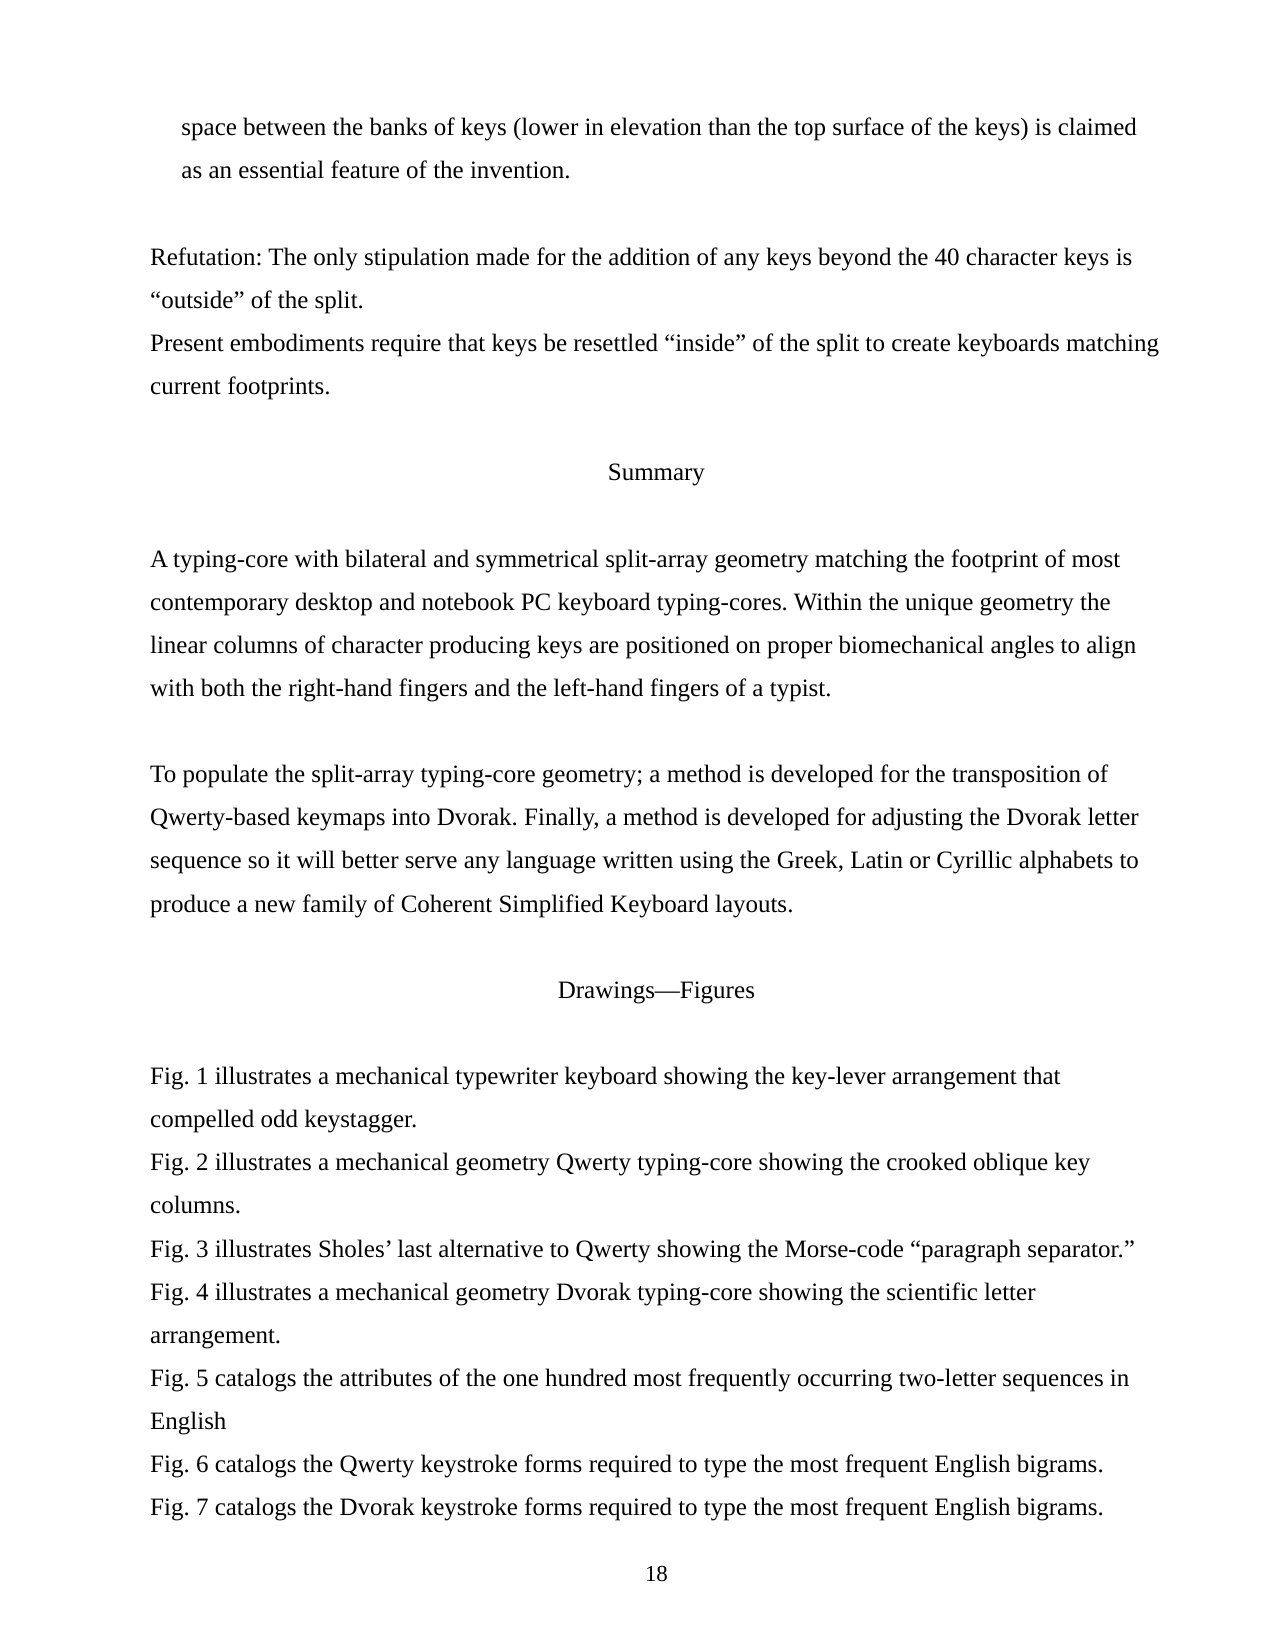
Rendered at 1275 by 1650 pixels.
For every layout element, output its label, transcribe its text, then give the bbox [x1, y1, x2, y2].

text Drawings―Figures [150, 975, 1162, 1004]
text Fig. 2 illustrates a mechanical geometry Qwerty typing-core showing the crooked oblique key columns. [150, 1147, 1162, 1219]
text A typing-core with bilateral and symmetrical split-array geometry matching the footprint of most contemporary desktop and notebook PC keyboard typing-cores. Within the unique geometry the linear columns of character producing keys are positioned on proper biomechanical angles to align with both the right-hand fingers and the left-hand fingers of a typist. [150, 544, 1162, 702]
text To populate the split-array typing-core geometry; a method is developed for the transposition of Qwerty-based keymaps into Dvorak. Finally, a method is developed for adjusting the Dvorak letter sequence so it will better serve any language written using the Greek, Latin or Cyrillic alphabets to produce a new family of Coherent Simplified Keyboard layouts. [150, 759, 1162, 917]
text Fig. 4 illustrates a mechanical geometry Dvorak typing-core showing the scientific letter arrangement. [150, 1277, 1162, 1349]
text space between the banks of keys (lower in elevation than the top surface of the keys) is claimed as an essential feature of the invention. [181, 112, 1162, 184]
text Fig. 6 catalogs the Qwerty keystroke forms required to type the most frequent English bigrams. [150, 1449, 1162, 1478]
text Fig. 1 illustrates a mechanical typewriter keyboard showing the key-lever arrangement that compelled odd keystagger. [150, 1061, 1162, 1133]
text Fig. 3 illustrates Sholes’ last alternative to Qwerty showing the Morse-code “paragraph separator.” [150, 1234, 1162, 1262]
text Fig. 7 catalogs the Dvorak keystroke forms required to type the most frequent English bigrams. [150, 1492, 1162, 1521]
text Present embodiments require that keys be resettled “inside” of the split to create keyboards matching current footprints. [150, 328, 1162, 400]
text Summary [150, 457, 1162, 486]
text Fig. 5 catalogs the attributes of the one hundred most frequently occurring two-letter sequences in English [150, 1363, 1162, 1435]
text Refutation: The only stipulation made for the addition of any keys beyond the 40 character keys is “outside” of the split. [150, 242, 1162, 314]
